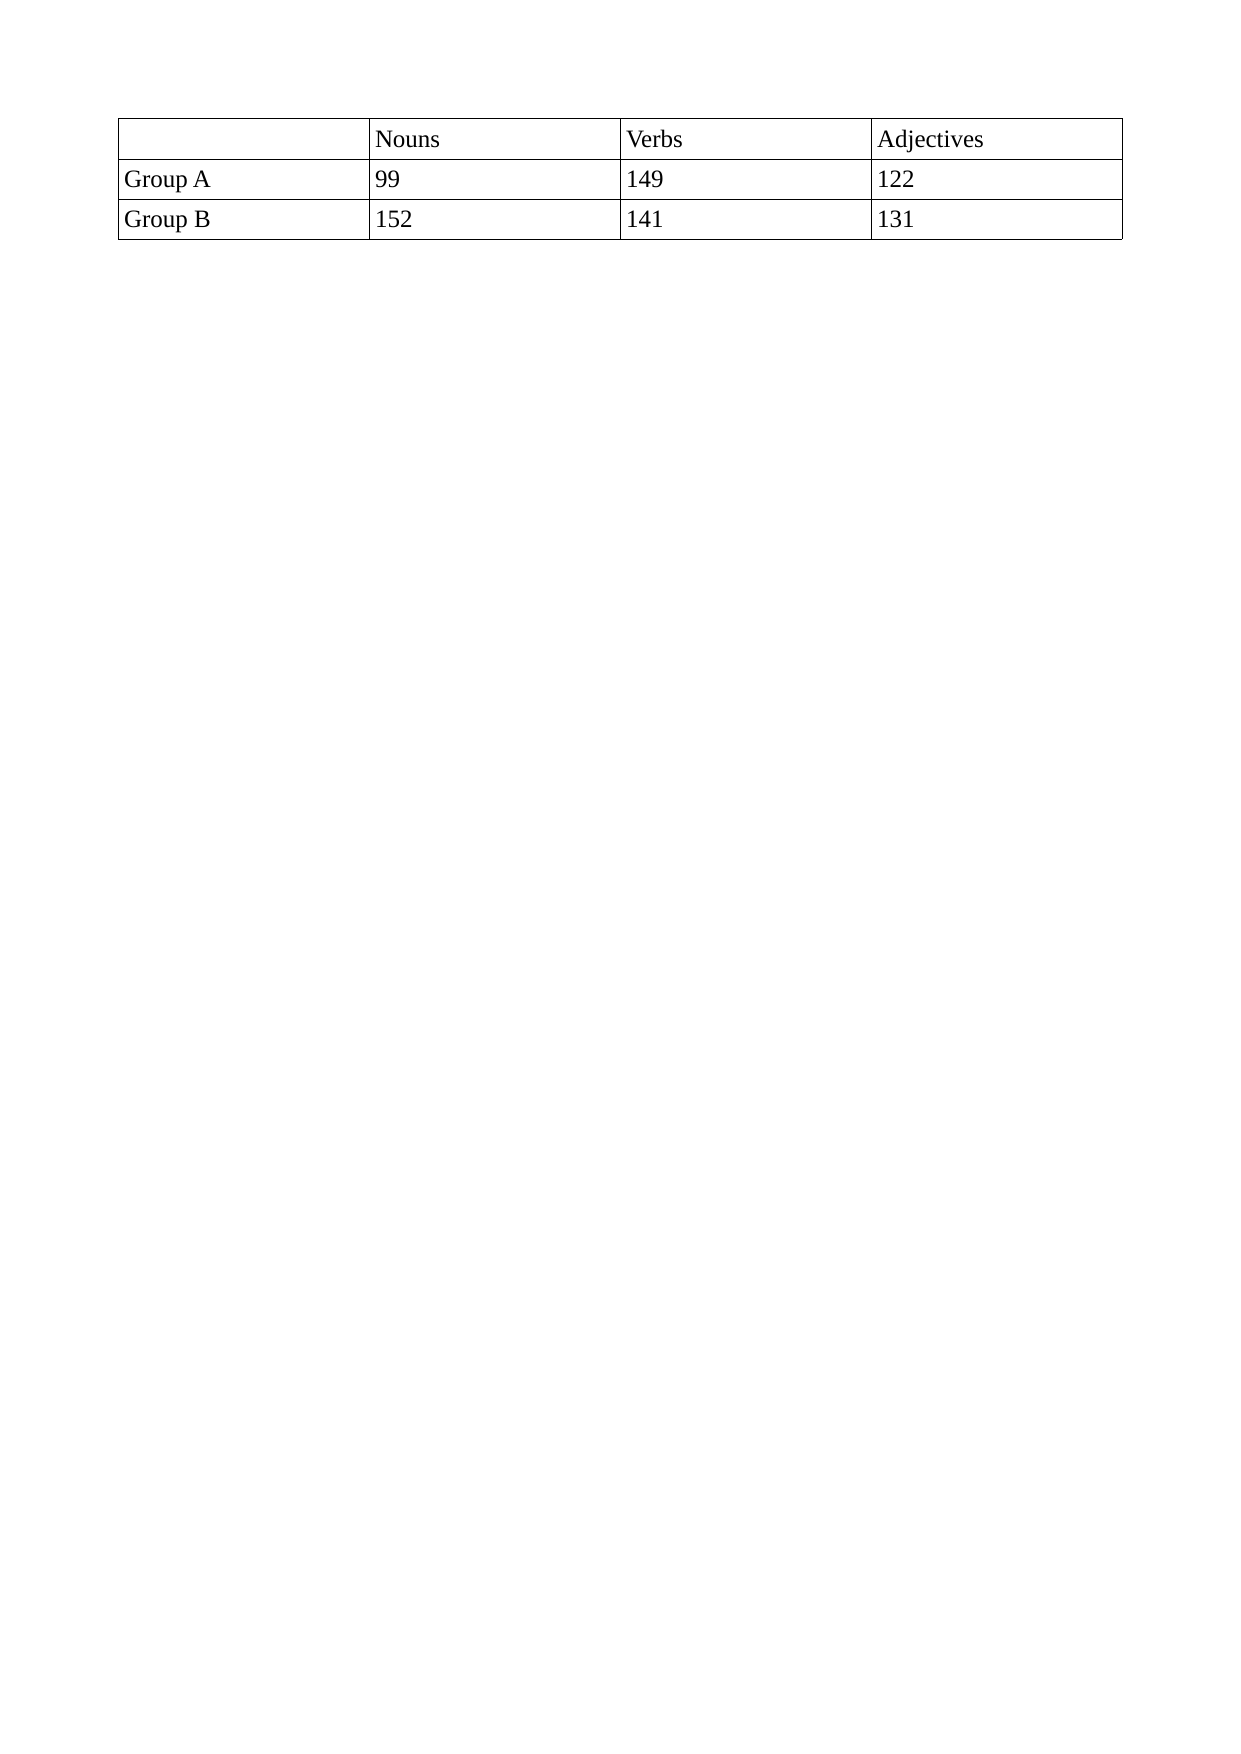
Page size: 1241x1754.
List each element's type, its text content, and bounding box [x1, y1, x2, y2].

table_header [119, 119, 369, 158]
table_header Nouns [370, 119, 620, 158]
table_cell Group A [119, 160, 369, 199]
table_cell 99 [370, 160, 620, 199]
table_header Verbs [621, 119, 871, 158]
table_cell 149 [621, 160, 871, 199]
table_cell 141 [621, 200, 871, 239]
table_cell 152 [370, 200, 620, 239]
table_cell Group B [119, 200, 369, 239]
table_header Adjectives [872, 119, 1122, 158]
table_cell 131 [872, 200, 1122, 239]
table_cell 122 [872, 160, 1122, 199]
